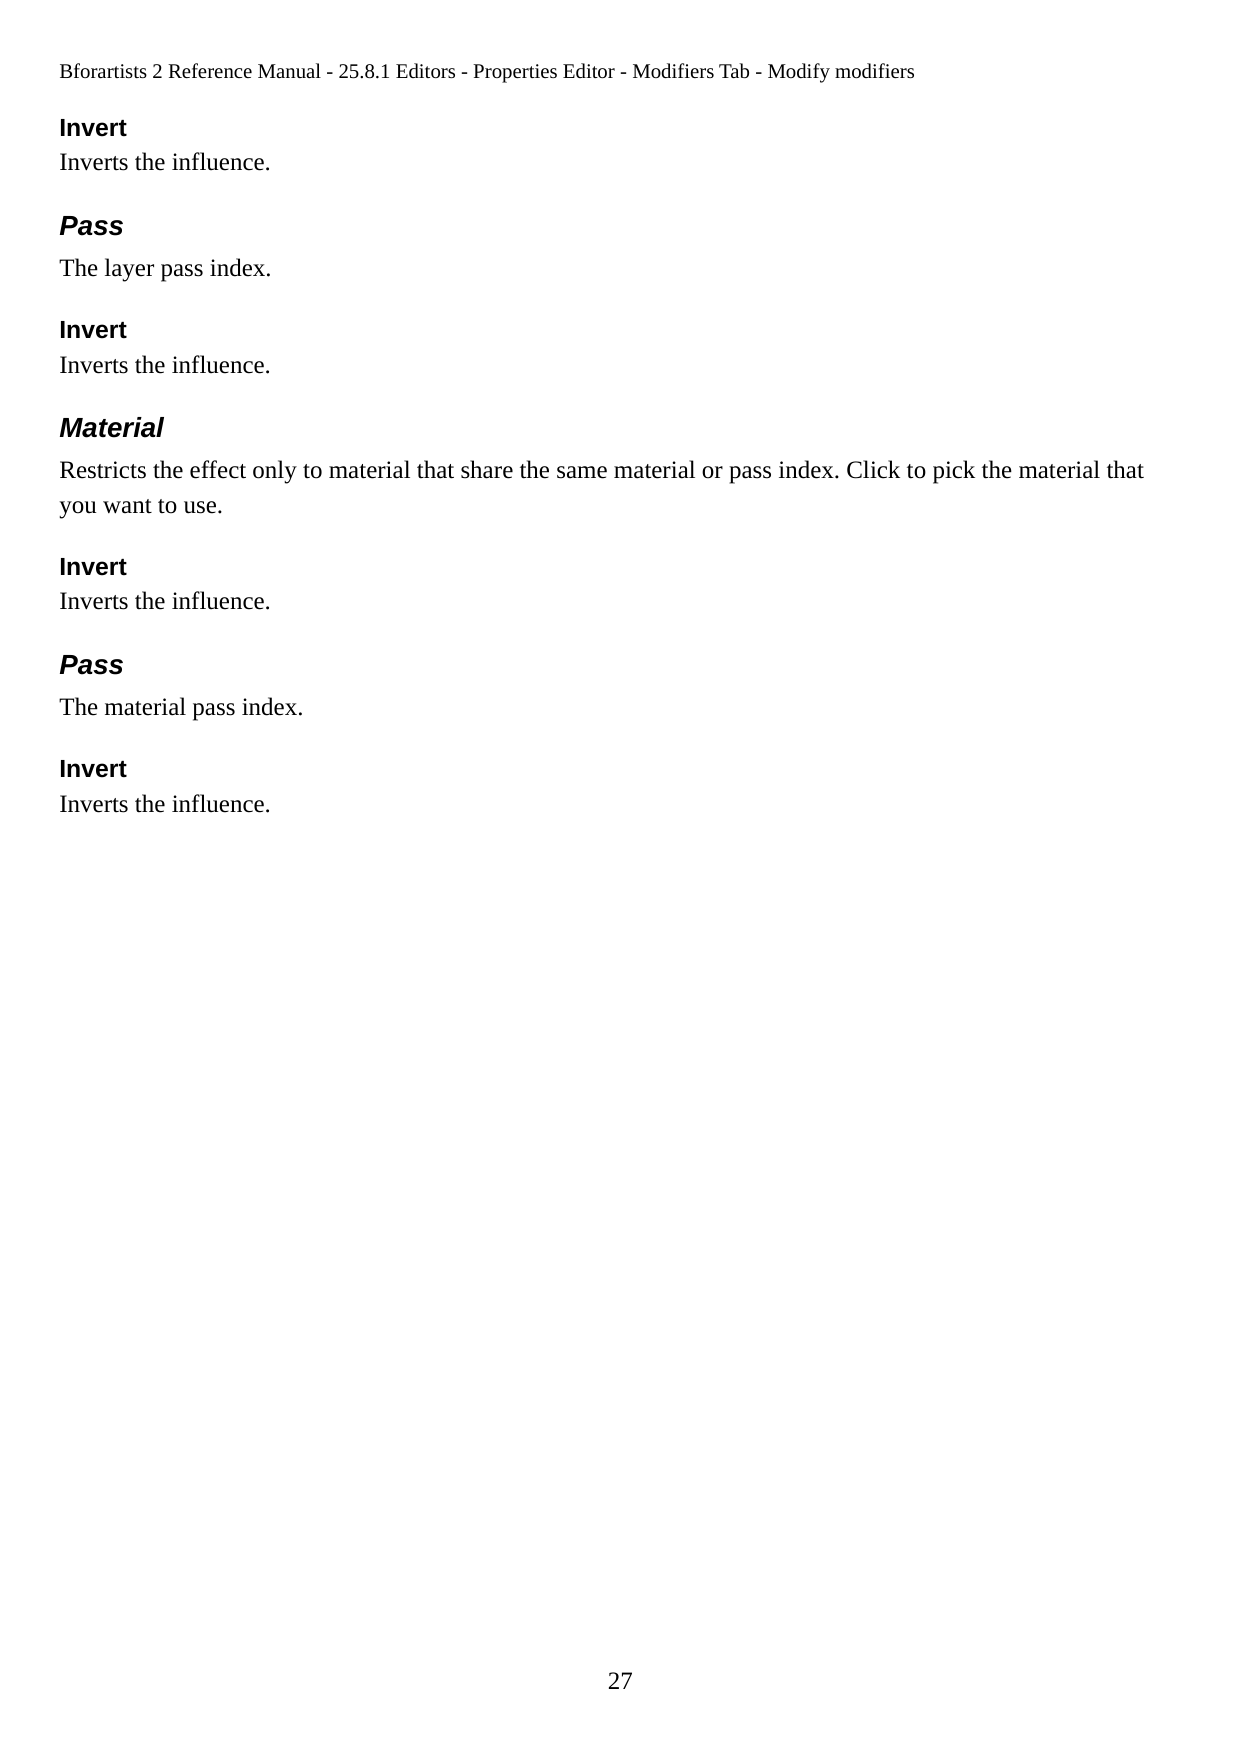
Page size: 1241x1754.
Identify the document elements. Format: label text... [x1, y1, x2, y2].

subtitle Invert [59, 315, 1181, 343]
text The material pass index. [59, 692, 1181, 721]
text Inverts the influence. [59, 350, 1181, 378]
text Inverts the influence. [59, 586, 1181, 615]
text Restricts the effect only to material that share the same material or pass index. Click to pick the material that you want to use. [59, 456, 1181, 519]
text Inverts the influence. [59, 147, 1181, 176]
subtitle Invert [59, 754, 1181, 782]
subtitle Invert [59, 113, 1181, 141]
subtitle Invert [59, 552, 1181, 580]
text Inverts the influence. [59, 789, 1181, 817]
subtitle Material [59, 411, 1181, 443]
subtitle Pass [59, 209, 1181, 241]
text The layer pass index. [59, 253, 1181, 282]
subtitle Pass [59, 648, 1181, 680]
